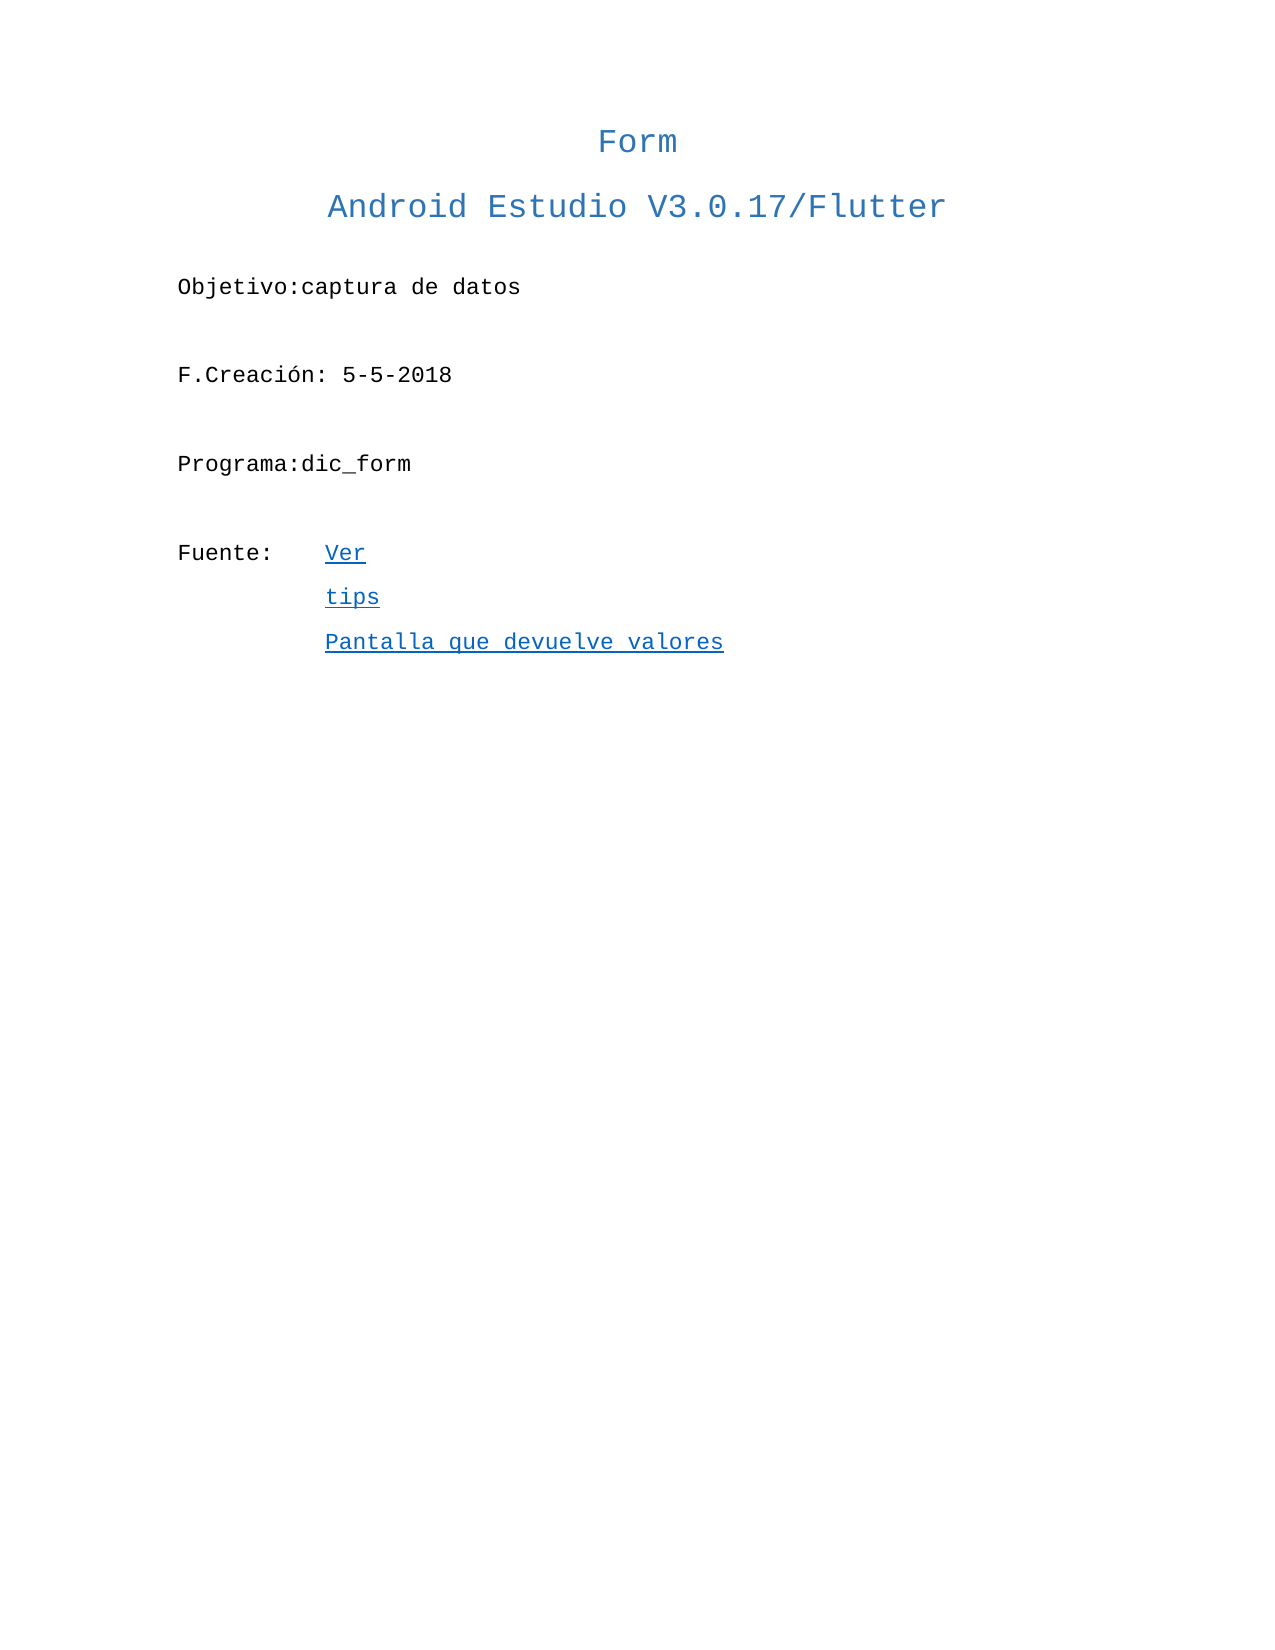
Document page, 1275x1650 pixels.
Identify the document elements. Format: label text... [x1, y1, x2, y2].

text F.Creación: 5-5-2018 [177, 364, 1098, 390]
text tips [177, 586, 1098, 612]
text Fuente: Ver [177, 541, 1098, 567]
subtitle Android Estudio V3.0.17/Flutter [177, 190, 1098, 228]
subtitle Form [177, 125, 1098, 163]
text Programa:dic_form [177, 452, 1098, 478]
text Objetivo:captura de datos [177, 275, 1098, 301]
text Pantalla que devuelve valores [177, 630, 1098, 656]
